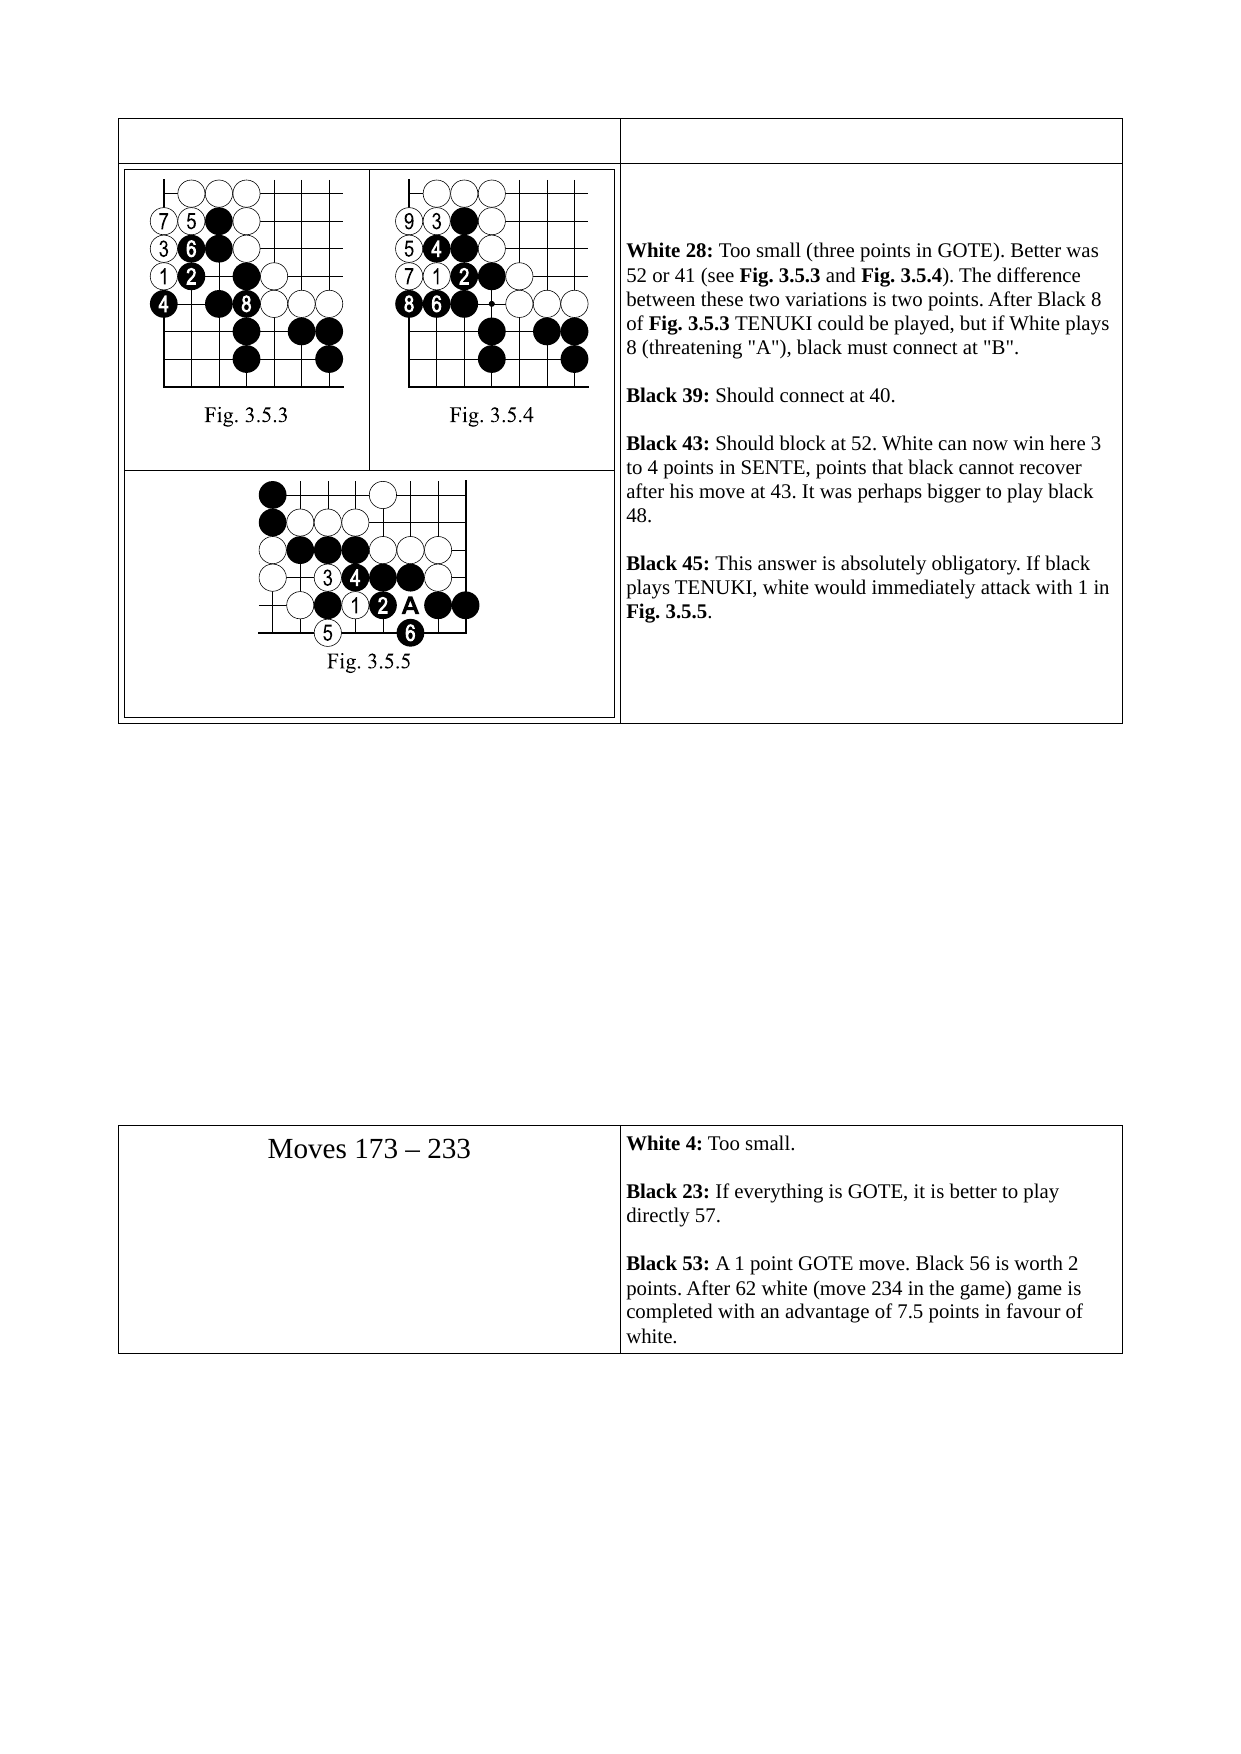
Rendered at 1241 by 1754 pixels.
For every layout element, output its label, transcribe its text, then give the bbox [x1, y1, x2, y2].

table_header [621, 119, 1122, 163]
table_header [125, 170, 369, 470]
table_header Moves 173 – 233 [119, 1126, 620, 1353]
table_header [119, 119, 620, 163]
table_header White 4: Too small. Black 23: If everything is GOTE, it is better to play directly 57. Black 53: A 1 point GOTE move. Black 56 is worth 2 points. After 62 white (move 234 in the game) game is completed with an advantage of 7.5 points in favour of white. [621, 1126, 1122, 1353]
table_cell [125, 471, 614, 717]
table_cell [119, 164, 620, 723]
table_header [370, 170, 614, 470]
table_cell White 28: Too small (three points in GOTE). Better was 52 or 41 (see Fig. 3.5.3 and Fig. 3.5.4). The difference between these two variations is two points. After Black 8 of Fig. 3.5.3 TENUKI could be played, but if White plays 8 (threatening "A"), black must connect at "B". Black 39: Should connect at 40. Black 43: Should block at 52. White can now win here 3 to 4 points in SENTE, points that black cannot recover after his move at 43. It was perhaps bigger to play black 48. Black 45: This answer is absolutely obligatory. If black plays TENUKI, white would immediately attack with 1 in Fig. 3.5.5. [621, 164, 1122, 723]
